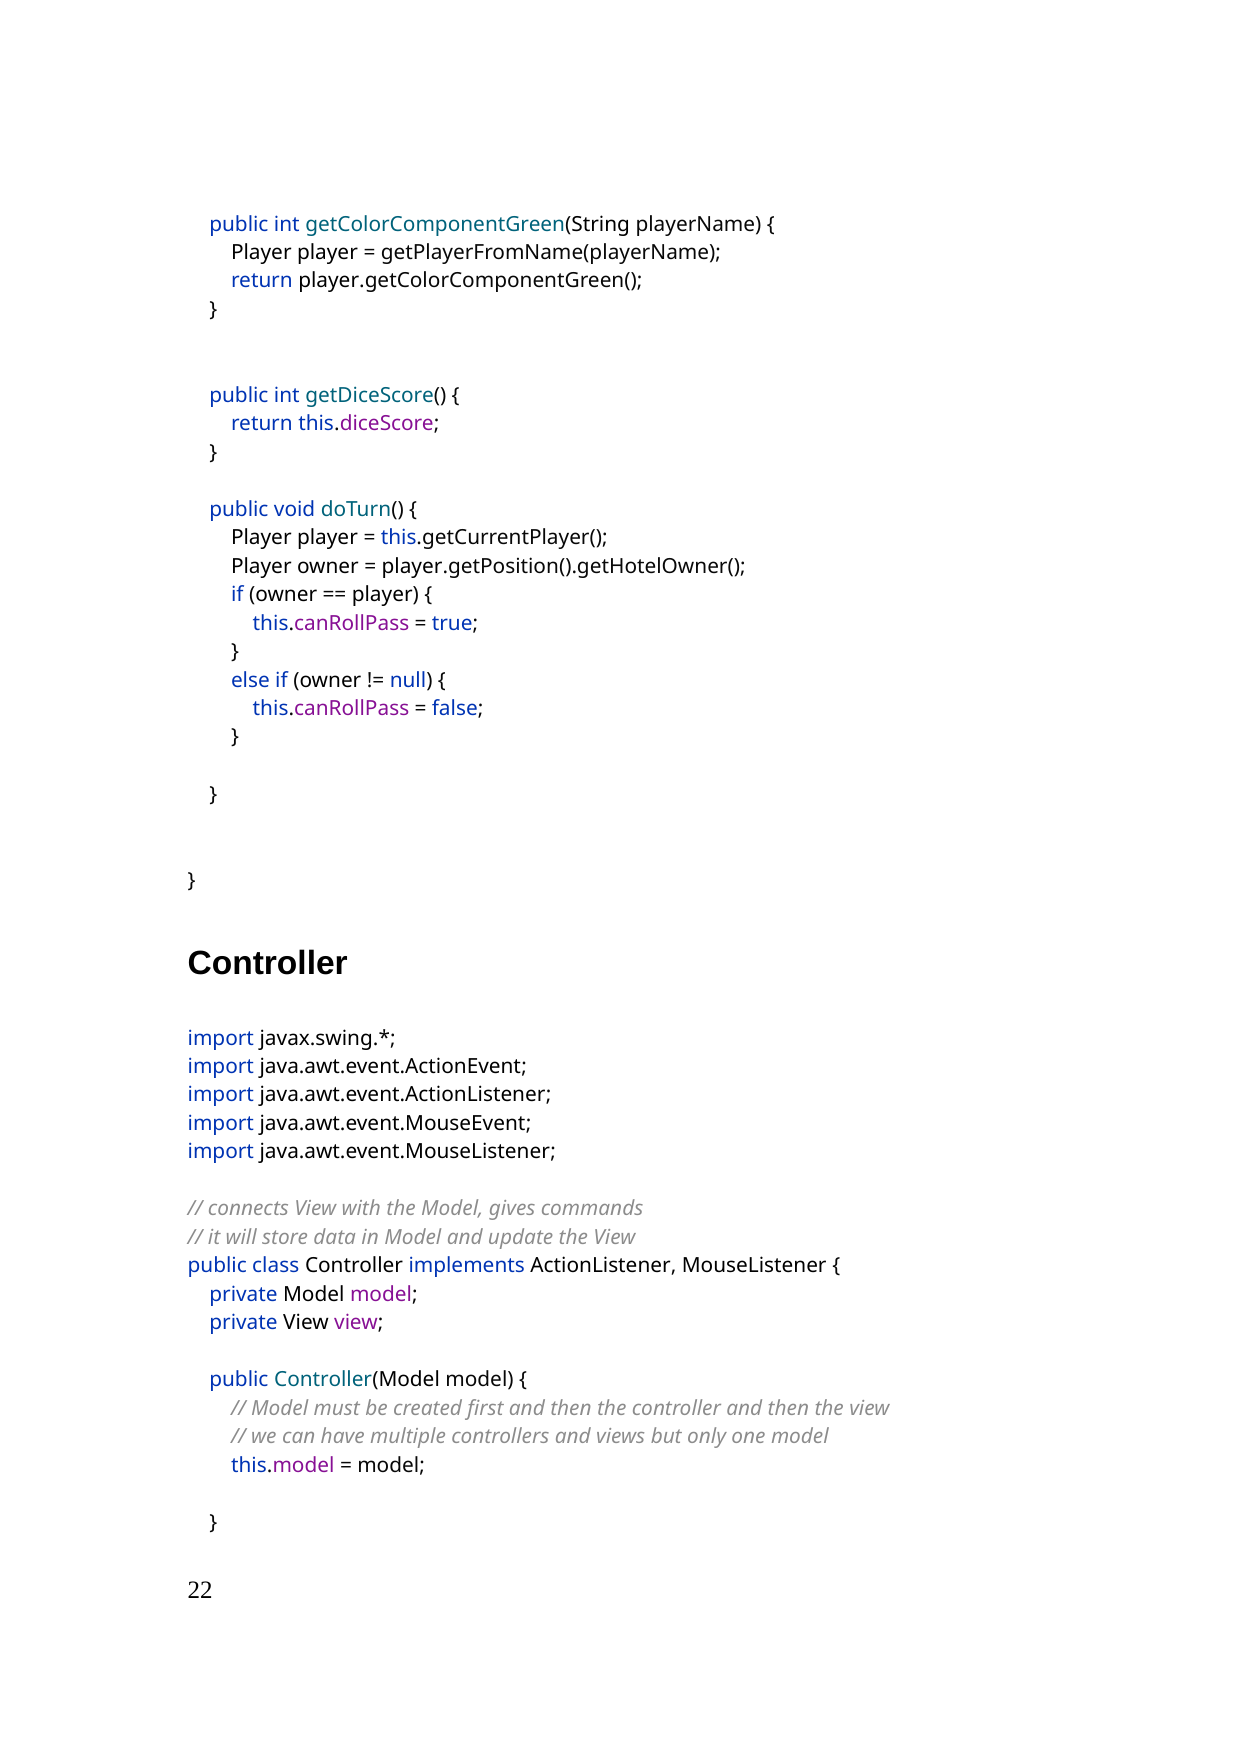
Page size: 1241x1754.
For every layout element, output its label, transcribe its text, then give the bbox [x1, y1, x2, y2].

subtitle Controller [187, 943, 1053, 981]
text public int getColorComponentGreen(String playerName) { Player player = getPlayerFromName(playerName); return player.getColorComponentGreen(); } public int getDiceScore() { return this.diceScore; } public void doTurn() { Player player = this.getCurrentPlayer(); Player owner = player.getPosition().getHotelOwner(); if (owner == player) { this.canRollPass = true; } else if (owner != null) { this.canRollPass = false; } } } [187, 209, 1053, 922]
text import javax.swing.*; import java.awt.event.ActionEvent; import java.awt.event.ActionListener; import java.awt.event.MouseEvent; import java.awt.event.MouseListener; // connects View with the Model, gives commands // it will store data in Model and update the View public class Controller implements ActionListener, MouseListener { private Model model; private View view; public Controller(Model model) { // Model must be created first and then the controller and then the view // we can have multiple controllers and views but only one model this.model = model; } [187, 1023, 1053, 1535]
